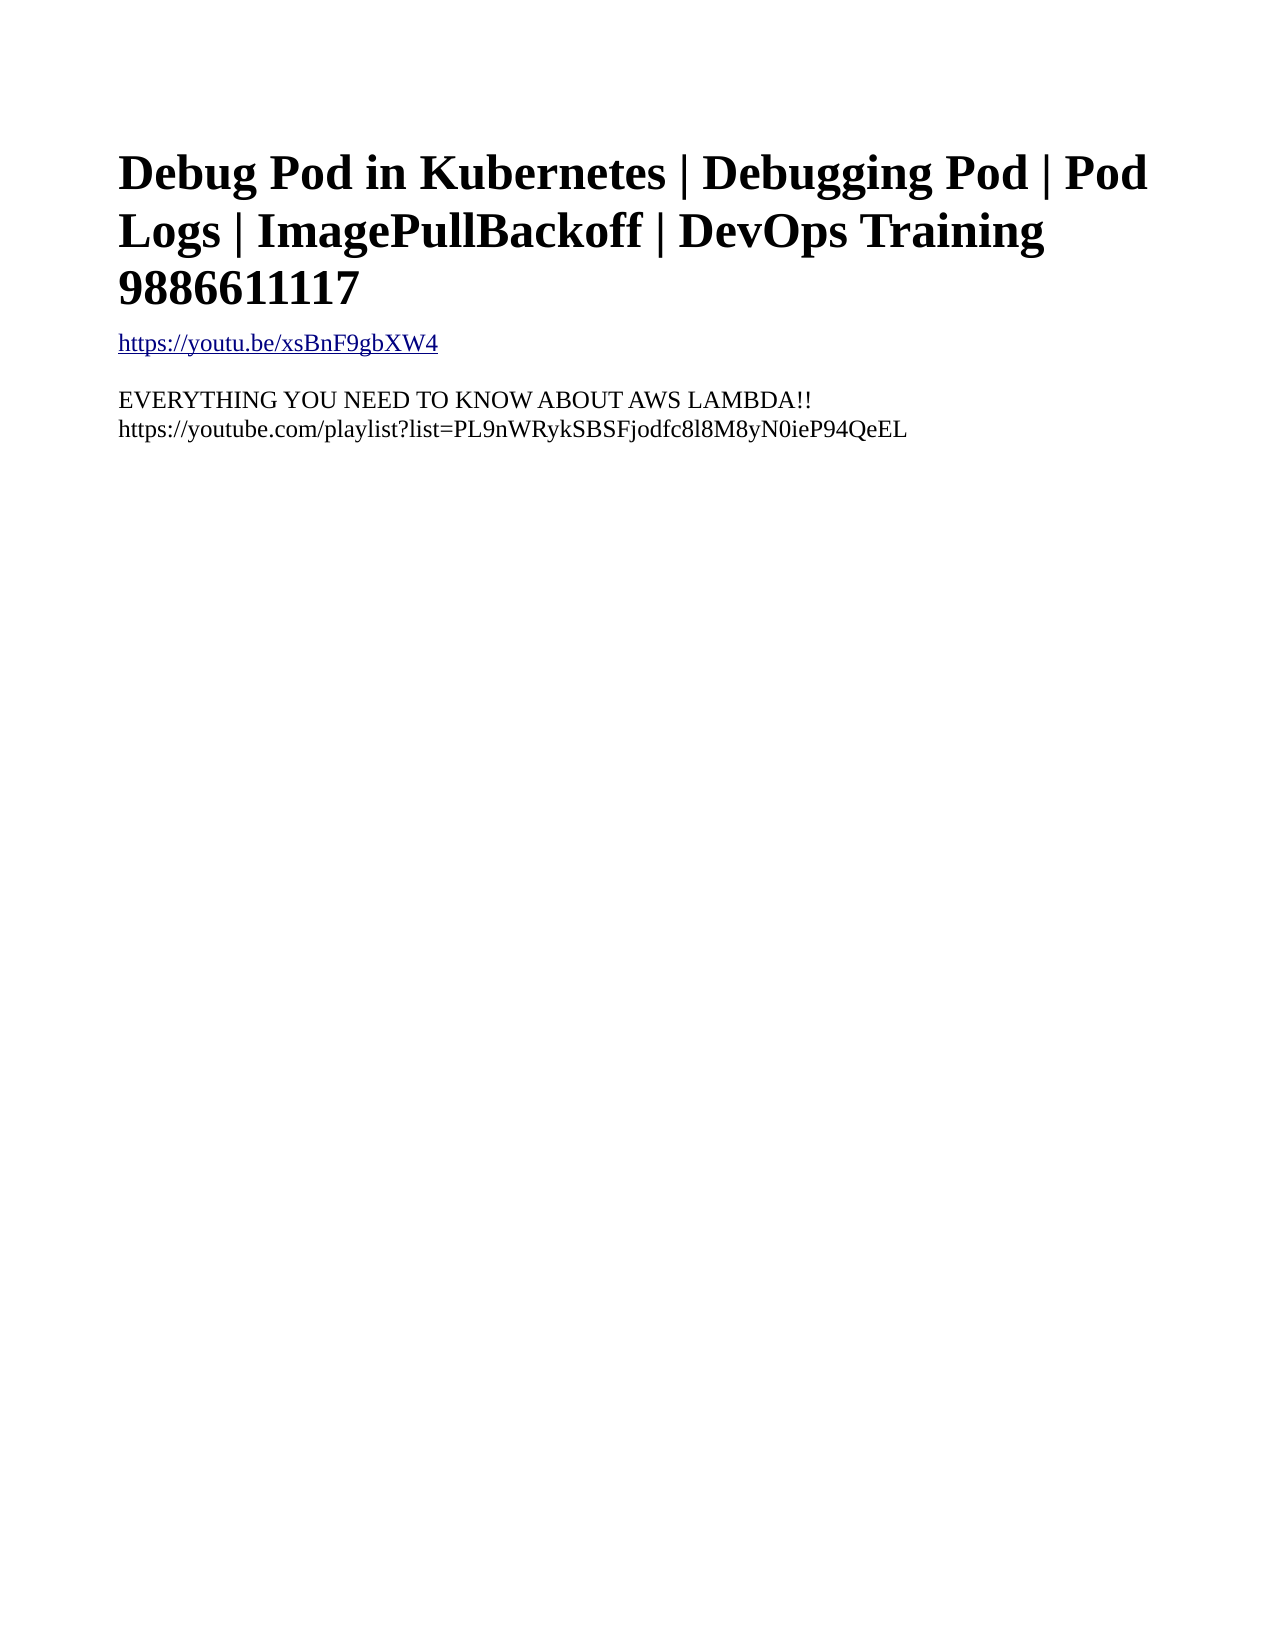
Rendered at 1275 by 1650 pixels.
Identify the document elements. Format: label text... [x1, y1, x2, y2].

text EVERYTHING YOU NEED TO KNOW ABOUT AWS LAMBDA!! [118, 386, 1157, 414]
text https://youtube.com/playlist?list=PL9nWRykSBSFjodfc8l8M8yN0ieP94QeEL [118, 414, 1157, 443]
text https://youtu.be/xsBnF9gbXW4 [118, 328, 1157, 357]
subtitle Debug Pod in Kubernetes | Debugging Pod | Pod Logs | ImagePullBackoff | DevOps Training 9886611117 [118, 143, 1157, 316]
